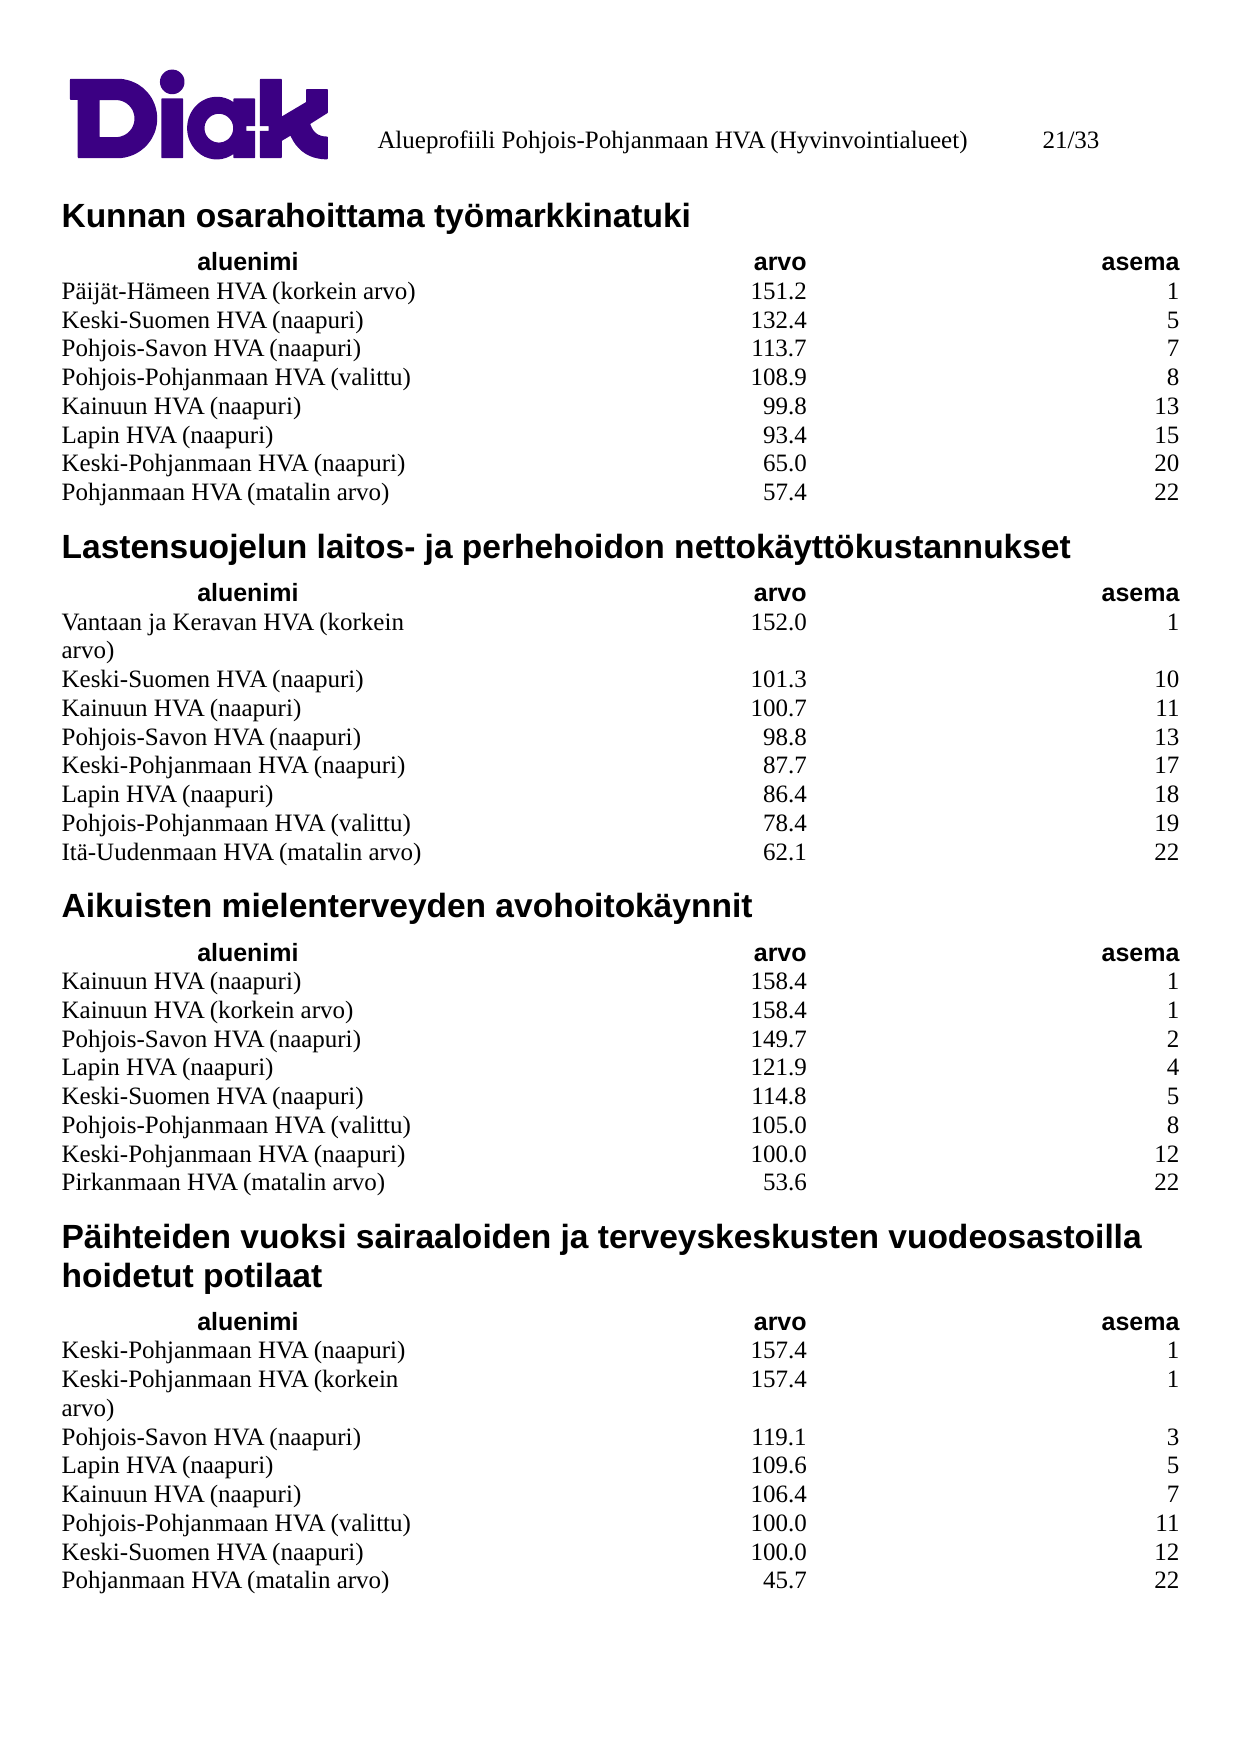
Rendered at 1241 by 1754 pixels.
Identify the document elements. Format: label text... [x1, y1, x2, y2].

table_cell 53.6 [434, 1168, 806, 1196]
table_header asema [806, 578, 1179, 607]
table_header aluenimi [61, 1307, 434, 1336]
table_cell Pohjois-Pohjanmaan HVA (valittu) [61, 362, 434, 391]
table_cell 11 [806, 1508, 1179, 1537]
table_cell Kainuun HVA (naapuri) [61, 693, 434, 722]
table_cell Keski-Pohjanmaan HVA (naapuri) [61, 1139, 434, 1167]
table_cell 3 [806, 1422, 1179, 1451]
table_cell Lapin HVA (naapuri) [61, 779, 434, 808]
table_cell 7 [806, 334, 1179, 362]
table_header arvo [434, 1307, 806, 1336]
table_header asema [806, 247, 1179, 276]
table_cell 113.7 [434, 334, 806, 362]
table_cell 20 [806, 449, 1179, 477]
table_cell 8 [806, 1110, 1179, 1139]
table_cell Lapin HVA (naapuri) [61, 1451, 434, 1479]
table_cell 151.2 [434, 276, 806, 305]
table_cell Keski-Suomen HVA (naapuri) [61, 305, 434, 333]
table_cell 22 [806, 477, 1179, 506]
table_cell 2 [806, 1024, 1179, 1052]
table_cell 5 [806, 1451, 1179, 1479]
table_cell Kainuun HVA (naapuri) [61, 1479, 434, 1508]
table_cell Pirkanmaan HVA (matalin arvo) [61, 1168, 434, 1196]
table_cell Pohjois-Savon HVA (naapuri) [61, 1422, 434, 1451]
table_cell 13 [806, 391, 1179, 420]
table_cell 100.0 [434, 1139, 806, 1167]
table_cell 17 [806, 751, 1179, 779]
table_cell Pohjois-Savon HVA (naapuri) [61, 334, 434, 362]
table_cell 152.0 [434, 607, 806, 664]
table_cell 1 [806, 1364, 1179, 1422]
table_cell Päijät-Hämeen HVA (korkein arvo) [61, 276, 434, 305]
table_cell 78.4 [434, 808, 806, 837]
table_cell 158.4 [434, 995, 806, 1024]
table_cell 15 [806, 420, 1179, 448]
table_cell Pohjanmaan HVA (matalin arvo) [61, 1566, 434, 1594]
table_cell 100.0 [434, 1537, 806, 1566]
table_cell 22 [806, 837, 1179, 866]
table_cell 132.4 [434, 305, 806, 333]
table_cell Pohjois-Pohjanmaan HVA (valittu) [61, 808, 434, 837]
table_cell Vantaan ja Keravan HVA (korkein arvo) [61, 607, 434, 664]
table_cell 99.8 [434, 391, 806, 420]
table_cell 12 [806, 1537, 1179, 1566]
table_cell Keski-Pohjanmaan HVA (naapuri) [61, 1336, 434, 1364]
table_cell Itä-Uudenmaan HVA (matalin arvo) [61, 837, 434, 866]
table_cell 98.8 [434, 722, 806, 751]
table_cell Pohjois-Savon HVA (naapuri) [61, 1024, 434, 1052]
table_cell 19 [806, 808, 1179, 837]
table_cell Lapin HVA (naapuri) [61, 1053, 434, 1081]
table_cell 1 [806, 995, 1179, 1024]
table_cell 119.1 [434, 1422, 806, 1451]
subtitle Päihteiden vuoksi sairaaloiden ja terveyskeskusten vuodeosastoilla hoidetut potilaat [61, 1217, 1179, 1294]
table_header arvo [434, 247, 806, 276]
table_cell 101.3 [434, 664, 806, 693]
table_cell Pohjanmaan HVA (matalin arvo) [61, 477, 434, 506]
table_cell 57.4 [434, 477, 806, 506]
table_cell Kainuun HVA (naapuri) [61, 966, 434, 995]
table_header arvo [434, 938, 806, 966]
table_cell 149.7 [434, 1024, 806, 1052]
table_cell 100.0 [434, 1508, 806, 1537]
table_cell 114.8 [434, 1081, 806, 1110]
table_cell 105.0 [434, 1110, 806, 1139]
table_cell 1 [806, 1336, 1179, 1364]
table_header aluenimi [61, 247, 434, 276]
table_cell 1 [806, 607, 1179, 664]
table_header asema [806, 938, 1179, 966]
table_cell 22 [806, 1168, 1179, 1196]
table_cell 5 [806, 305, 1179, 333]
subtitle Lastensuojelun laitos- ja perhehoidon nettokäyttökustannukset [61, 527, 1179, 566]
table_cell Keski-Suomen HVA (naapuri) [61, 1081, 434, 1110]
table_header aluenimi [61, 938, 434, 966]
table_header arvo [434, 578, 806, 607]
table_cell 157.4 [434, 1336, 806, 1364]
table_cell Kainuun HVA (korkein arvo) [61, 995, 434, 1024]
table_cell Pohjois-Savon HVA (naapuri) [61, 722, 434, 751]
table_cell 65.0 [434, 449, 806, 477]
table_cell 8 [806, 362, 1179, 391]
subtitle Aikuisten mielenterveyden avohoitokäynnit [61, 886, 1179, 925]
table_cell 100.7 [434, 693, 806, 722]
table_cell 7 [806, 1479, 1179, 1508]
table_cell 1 [806, 966, 1179, 995]
table_header asema [806, 1307, 1179, 1336]
table_cell 157.4 [434, 1364, 806, 1422]
table_cell Keski-Suomen HVA (naapuri) [61, 1537, 434, 1566]
table_cell 158.4 [434, 966, 806, 995]
table_cell 18 [806, 779, 1179, 808]
subtitle Kunnan osarahoittama työmarkkinatuki [61, 196, 1179, 235]
table_cell 22 [806, 1566, 1179, 1594]
table_cell Pohjois-Pohjanmaan HVA (valittu) [61, 1508, 434, 1537]
table_cell 13 [806, 722, 1179, 751]
table_cell 1 [806, 276, 1179, 305]
table_cell Lapin HVA (naapuri) [61, 420, 434, 448]
table_cell 93.4 [434, 420, 806, 448]
table_cell 87.7 [434, 751, 806, 779]
table_cell 86.4 [434, 779, 806, 808]
table_cell 62.1 [434, 837, 806, 866]
table_cell 4 [806, 1053, 1179, 1081]
table_cell 11 [806, 693, 1179, 722]
table_cell 121.9 [434, 1053, 806, 1081]
table_cell 10 [806, 664, 1179, 693]
table_cell Keski-Pohjanmaan HVA (naapuri) [61, 449, 434, 477]
table_cell 5 [806, 1081, 1179, 1110]
table_cell Keski-Pohjanmaan HVA (naapuri) [61, 751, 434, 779]
table_cell 12 [806, 1139, 1179, 1167]
table_cell 108.9 [434, 362, 806, 391]
table_cell Pohjois-Pohjanmaan HVA (valittu) [61, 1110, 434, 1139]
table_header aluenimi [61, 578, 434, 607]
table_cell 106.4 [434, 1479, 806, 1508]
table_cell Keski-Pohjanmaan HVA (korkein arvo) [61, 1364, 434, 1422]
table_cell Keski-Suomen HVA (naapuri) [61, 664, 434, 693]
table_cell Kainuun HVA (naapuri) [61, 391, 434, 420]
table_cell 109.6 [434, 1451, 806, 1479]
table_cell 45.7 [434, 1566, 806, 1594]
